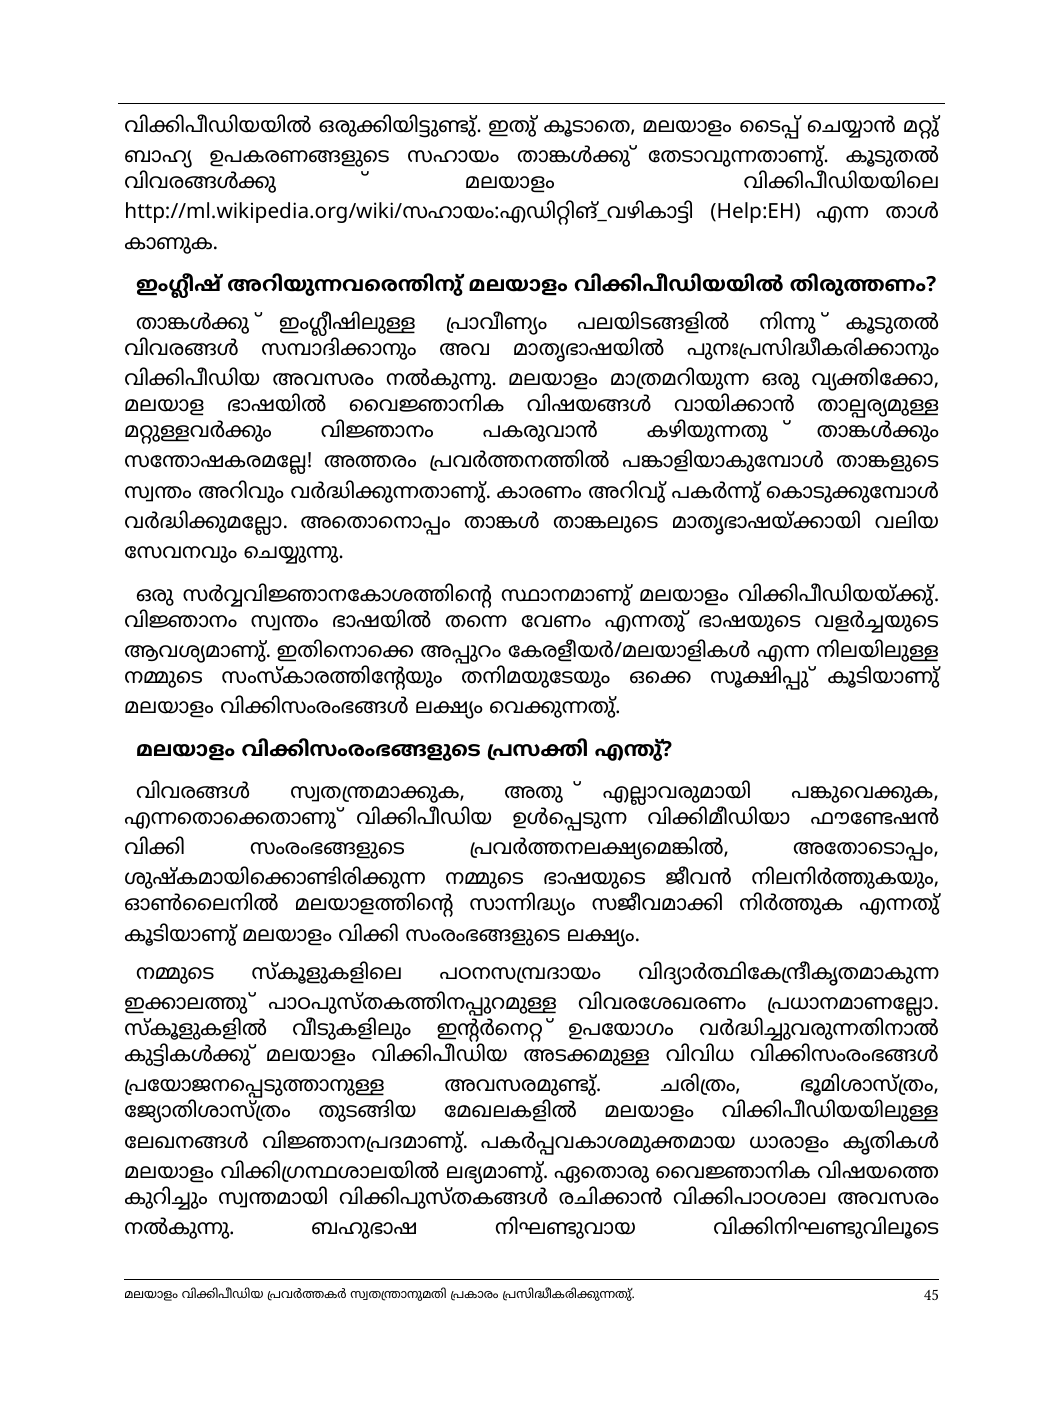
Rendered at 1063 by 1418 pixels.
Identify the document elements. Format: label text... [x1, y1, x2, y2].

text വിക്കിപീഡിയയില്‍ ഒരുക്കിയിട്ടുണ്ടു്. ഇതു് കൂടാതെ, മലയാളം ടൈപ്പ് ചെയ്യാന്‍ മറ്റു് ബാഹ്യ ഉപകരണങ്ങളുടെ സഹായം താങ്കള്‍ക്കു് തേടാവുന്നതാണു്. കൂടുതല്‍ വിവരങ്ങള്‍ക്കു് മലയാളം വിക്കിപീഡിയയിലെ http://ml.wikipedia.org/wiki/സഹായം:എഡിറ്റിങ്‌_വഴികാട്ടി (Help:EH) എന്ന താള്‍ കാണുക. [124, 110, 939, 257]
text ഒരു സര്‍വ്വവിജ്ഞാനകോശത്തിന്റെ സ്ഥാനമാണു് മലയാളം വിക്കിപീഡിയയ്ക്കു്. വിജ്ഞാനം സ്വന്തം ഭാഷയില്‍ തന്നെ വേണം എന്നതു് ഭാഷയുടെ വളര്‍ച്ചയുടെ ആവശ്യമാണു്. ഇതിനൊക്കെ അപ്പുറം കേരളീയര്‍/മലയാളികള്‍ എന്ന നിലയിലുള്ള നമ്മുടെ സംസ്കാരത്തിന്റേയും തനിമയുടേയും ഒക്കെ സൂക്ഷിപ്പു് കൂടിയാണു് മലയാളം വിക്കിസംരംഭങ്ങള്‍ ലക്ഷ്യം വെക്കുന്നതു്. [124, 579, 939, 722]
subtitle ഇംഗ്ലീഷ് അറിയുന്നവരെന്തിനു് മലയാളം വിക്കിപീഡിയയില്‍ തിരുത്തണം? [124, 269, 939, 299]
text താങ്കള്‍ക്കു് ഇംഗ്ലീഷിലുള്ള പ്രാവീണ്യം പലയിടങ്ങളില്‍ നിന്നു് കൂടുതല്‍ വിവരങ്ങള്‍ സമ്പാദിക്കാനും അവ മാതൃഭാഷയില്‍ പുനഃപ്രസിദ്ധീകരിക്കാനും വിക്കിപീഡിയ അവസരം നല്‍കുന്നു. മലയാളം മാത്രമറിയുന്ന ഒരു വ്യക്തിക്കോ, മലയാള ഭാഷയില്‍ വൈജ്ഞാനിക വിഷയങ്ങള്‍ വായിക്കാന്‍ താല്പര്യമുള്ള മറ്റുള്ളവര്‍ക്കും വിജ്ഞാനം പകരുവാന്‍ കഴിയുന്നതു് താങ്കള്‍ക്കും സന്തോഷകരമല്ലേ! അത്തരം പ്രവര്‍ത്തനത്തില്‍ പങ്കാളിയാകുമ്പോള്‍ താങ്കളുടെ സ്വന്തം അറിവും വര്‍ദ്ധിക്കുന്നതാണു്. കാരണം അറിവു് പകര്‍ന്നു് കൊടുക്കുമ്പോള്‍ വര്‍ദ്ധിക്കുമല്ലോ. അതൊനൊപ്പം താങ്കള്‍ താങ്കലുടെ മാതൃഭാഷയ്ക്കായി വലിയ സേവനവും ചെയ്യുന്നു. [124, 311, 939, 567]
subtitle മലയാളം വിക്കിസംരംഭങ്ങളുടെ പ്രസക്തി എന്തു്? [124, 734, 939, 764]
text നമ്മുടെ സ്കൂളുകളിലെ പഠനസമ്പ്രദായം വിദ്യാര്‍ത്ഥികേന്ദ്രീകൃതമാകുന്ന ഇക്കാലത്തു് പാഠപുസ്തകത്തിനപ്പുറമുള്ള വിവരശേഖരണം പ്രധാനമാണല്ലോ. സ്കൂളുകളില്‍ വീടുകളിലും ഇന്റര്‍നെറ്റ് ഉപയോഗം വര്‍ദ്ധിച്ചുവരുന്നതിനാല്‍ കുട്ടികള്‍ക്കു് മലയാളം വിക്കിപീഡിയ അടക്കമുള്ള വിവിധ വിക്കിസംരംഭങ്ങള്‍ പ്രയോജനപ്പെടുത്താനുള്ള അവസരമുണ്ടു്. ചരിത്രം, ഭൂമിശാസ്ത്രം, ജ്യോതിശാസ്ത്രം തുടങ്ങിയ മേഖലകളില്‍ മലയാളം വിക്കിപീഡിയയിലുള്ള ലേഖനങ്ങള്‍ വിജ്ഞാനപ്രദമാണു്. പകര്‍പ്പവകാശമുക്തമായ ധാരാളം കൃതികള്‍ മലയാളം വിക്കിഗ്രന്ഥശാലയില്‍ ലഭ്യമാണു്. ഏതൊരു വൈജ്ഞാനിക വിഷയത്തെ കുറിച്ചും സ്വന്തമായി വിക്കിപുസ്തകങ്ങള്‍ രചിക്കാന്‍ വിക്കിപാഠശാല അവസരം നല്‍കുന്നു. ബഹുഭാഷ നിഘണ്ടുവായ വിക്കിനിഘണ്ടുവിലൂടെ [124, 961, 939, 1243]
text വിവരങ്ങള്‍ സ്വതന്ത്രമാക്കുക, അതു് എല്ലാവരുമായി പങ്കുവെക്കുക, എന്നതൊക്കെതാണു് വിക്കിപീഡിയ ഉള്‍പ്പെടുന്ന വിക്കിമീഡിയാ ഫൗണ്ടേഷന്‍ വിക്കി സംരംഭങ്ങളുടെ പ്രവര്‍ത്തനലക്ഷ്യമെങ്കില്‍, അതോടൊപ്പം, ശുഷ്കമായിക്കൊണ്ടിരിക്കുന്ന നമ്മുടെ ഭാഷയുടെ ജീവന്‍ നിലനിര്‍ത്തുകയും, ഓണ്‍ലൈനില്‍ മലയാളത്തിന്റെ സാന്നിദ്ധ്യം സജീവമാക്കി നിര്‍ത്തുക എന്നതു് കൂടിയാണു് മലയാളം വിക്കി സംരംഭങ്ങളുടെ ലക്ഷ്യം. [124, 776, 939, 949]
